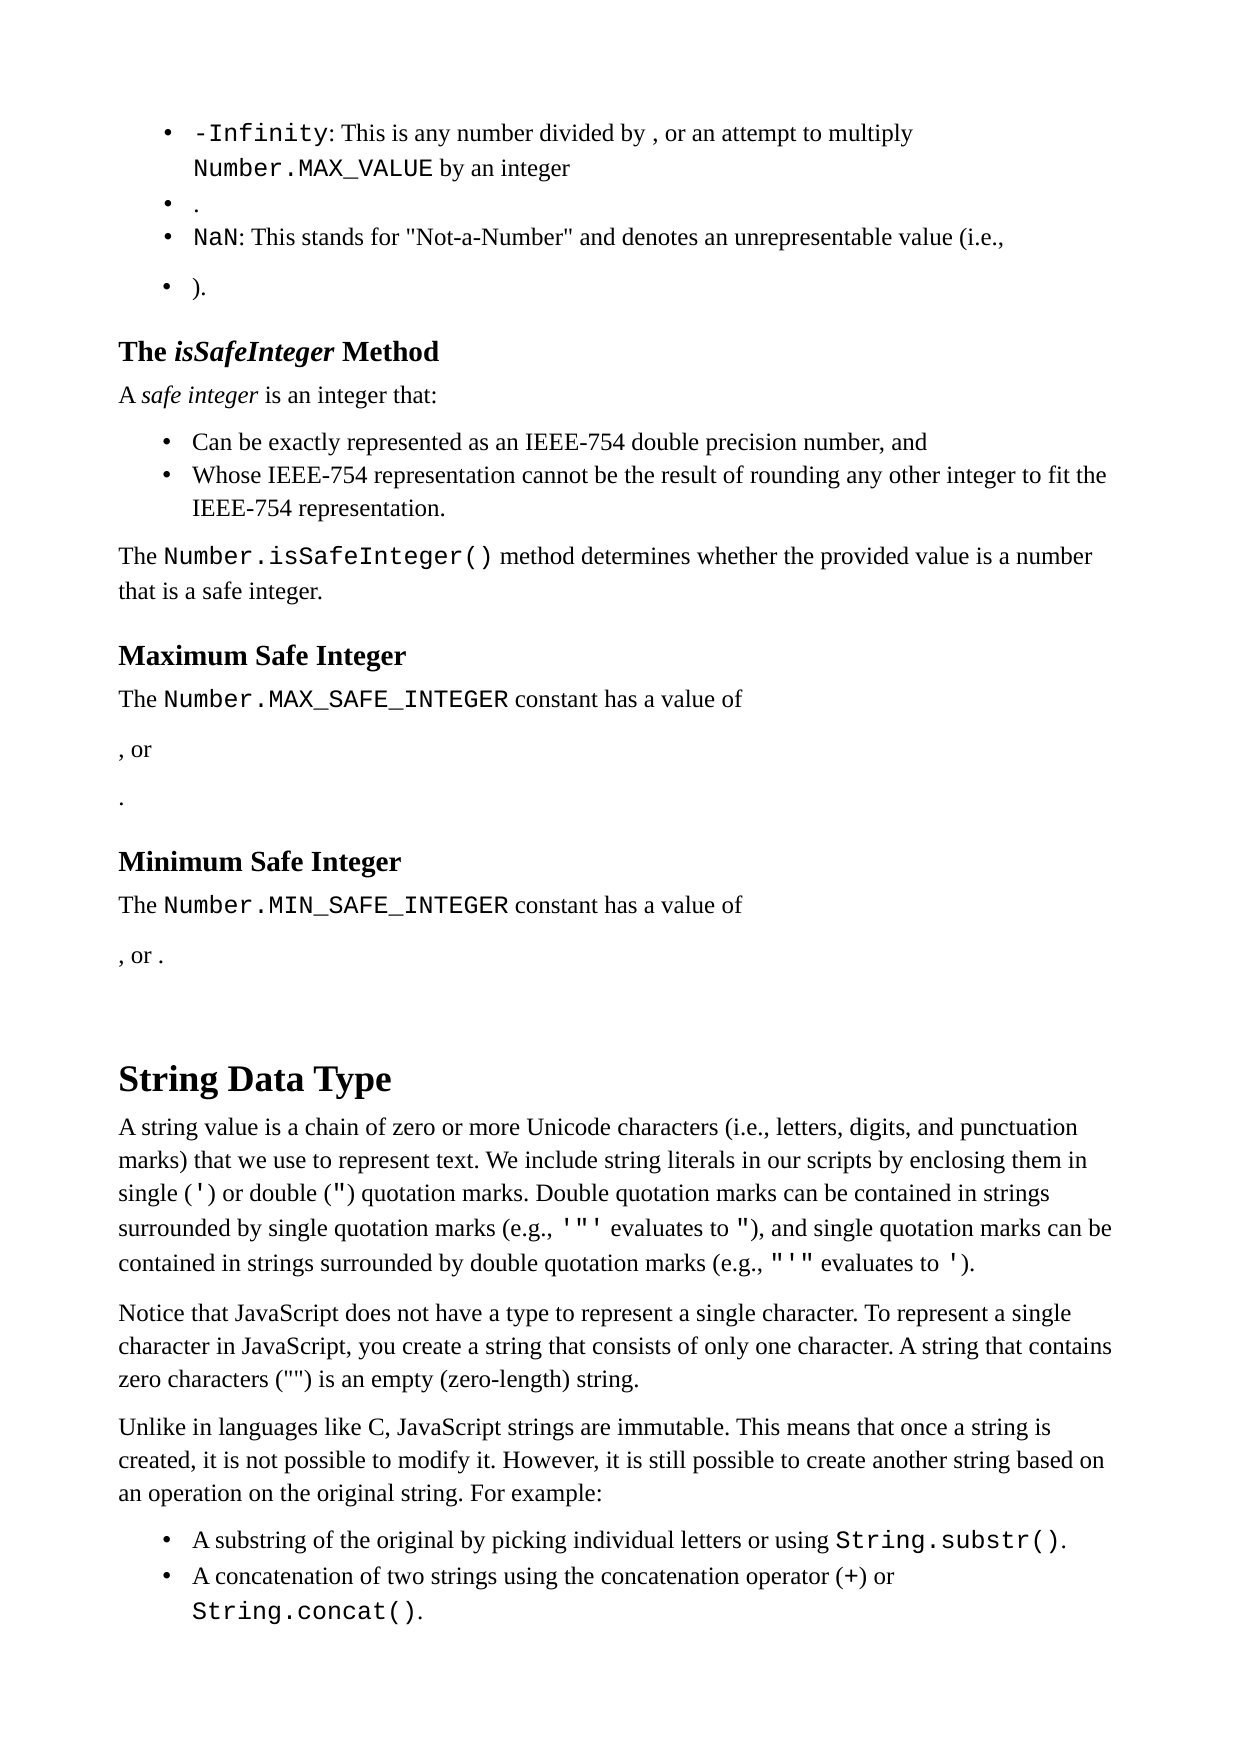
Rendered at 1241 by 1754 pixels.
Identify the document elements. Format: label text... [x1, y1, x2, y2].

text A string value is a chain of zero or more Unicode characters (i.e., letters, digits, and punctuation marks) that we use to represent text. We include string literals in our scripts by enclosing them in single (') or double (") quotation marks. Double quotation marks can be contained in strings surrounded by single quotation marks (e.g., '"' evaluates to "), and single quotation marks can be contained in strings surrounded by double quotation marks (e.g., "'" evaluates to '). [118, 1112, 1122, 1279]
subtitle Minimum Safe Integer [118, 844, 1122, 878]
list A substring of the original by picking individual letters or using String.substr(). [162, 1526, 1122, 1556]
list A concatenation of two strings using the concatenation operator (+) or String.concat(). [162, 1561, 1122, 1627]
list ). [162, 272, 1122, 300]
list Can be exactly represented as an IEEE-754 double precision number, and [162, 427, 1122, 456]
text , or . [118, 940, 1122, 969]
text Notice that JavaScript does not have a type to represent a single character. To represent a single character in JavaScript, you create a string that consists of only one character. A string that contains zero characters ("") is an empty (zero-length) string. [118, 1298, 1122, 1393]
text The Number.isSafeInteger() method determines whether the provided value is a number that is a safe integer. [118, 541, 1122, 605]
text The Number.MAX_SAFE_INTEGER constant has a value of [118, 684, 1122, 715]
text A safe integer is an integer that: [118, 380, 1122, 409]
text Unlike in languages like C, JavaScript strings are immutable. This means that once a string is created, it is not possible to modify it. However, it is still possible to create another string based on an operation on the original string. For example: [118, 1412, 1122, 1507]
text The Number.MIN_SAFE_INTEGER constant has a value of [118, 890, 1122, 921]
subtitle Maximum Safe Integer [118, 638, 1122, 672]
subtitle String Data Type [118, 1056, 1122, 1099]
text , or [118, 734, 1122, 763]
list NaN: This stands for "Not-a-Number" and denotes an unrepresentable value (i.e., [164, 222, 1122, 252]
subtitle The isSafeInteger Method [118, 334, 1122, 367]
text . [118, 782, 1122, 811]
list . [164, 189, 1122, 217]
list -Infinity: This is any number divided by , or an attempt to multiply Number.MAX_VALUE by an integer [164, 118, 1122, 184]
list Whose IEEE-754 representation cannot be the result of rounding any other integer to fit the IEEE-754 representation. [162, 461, 1122, 522]
